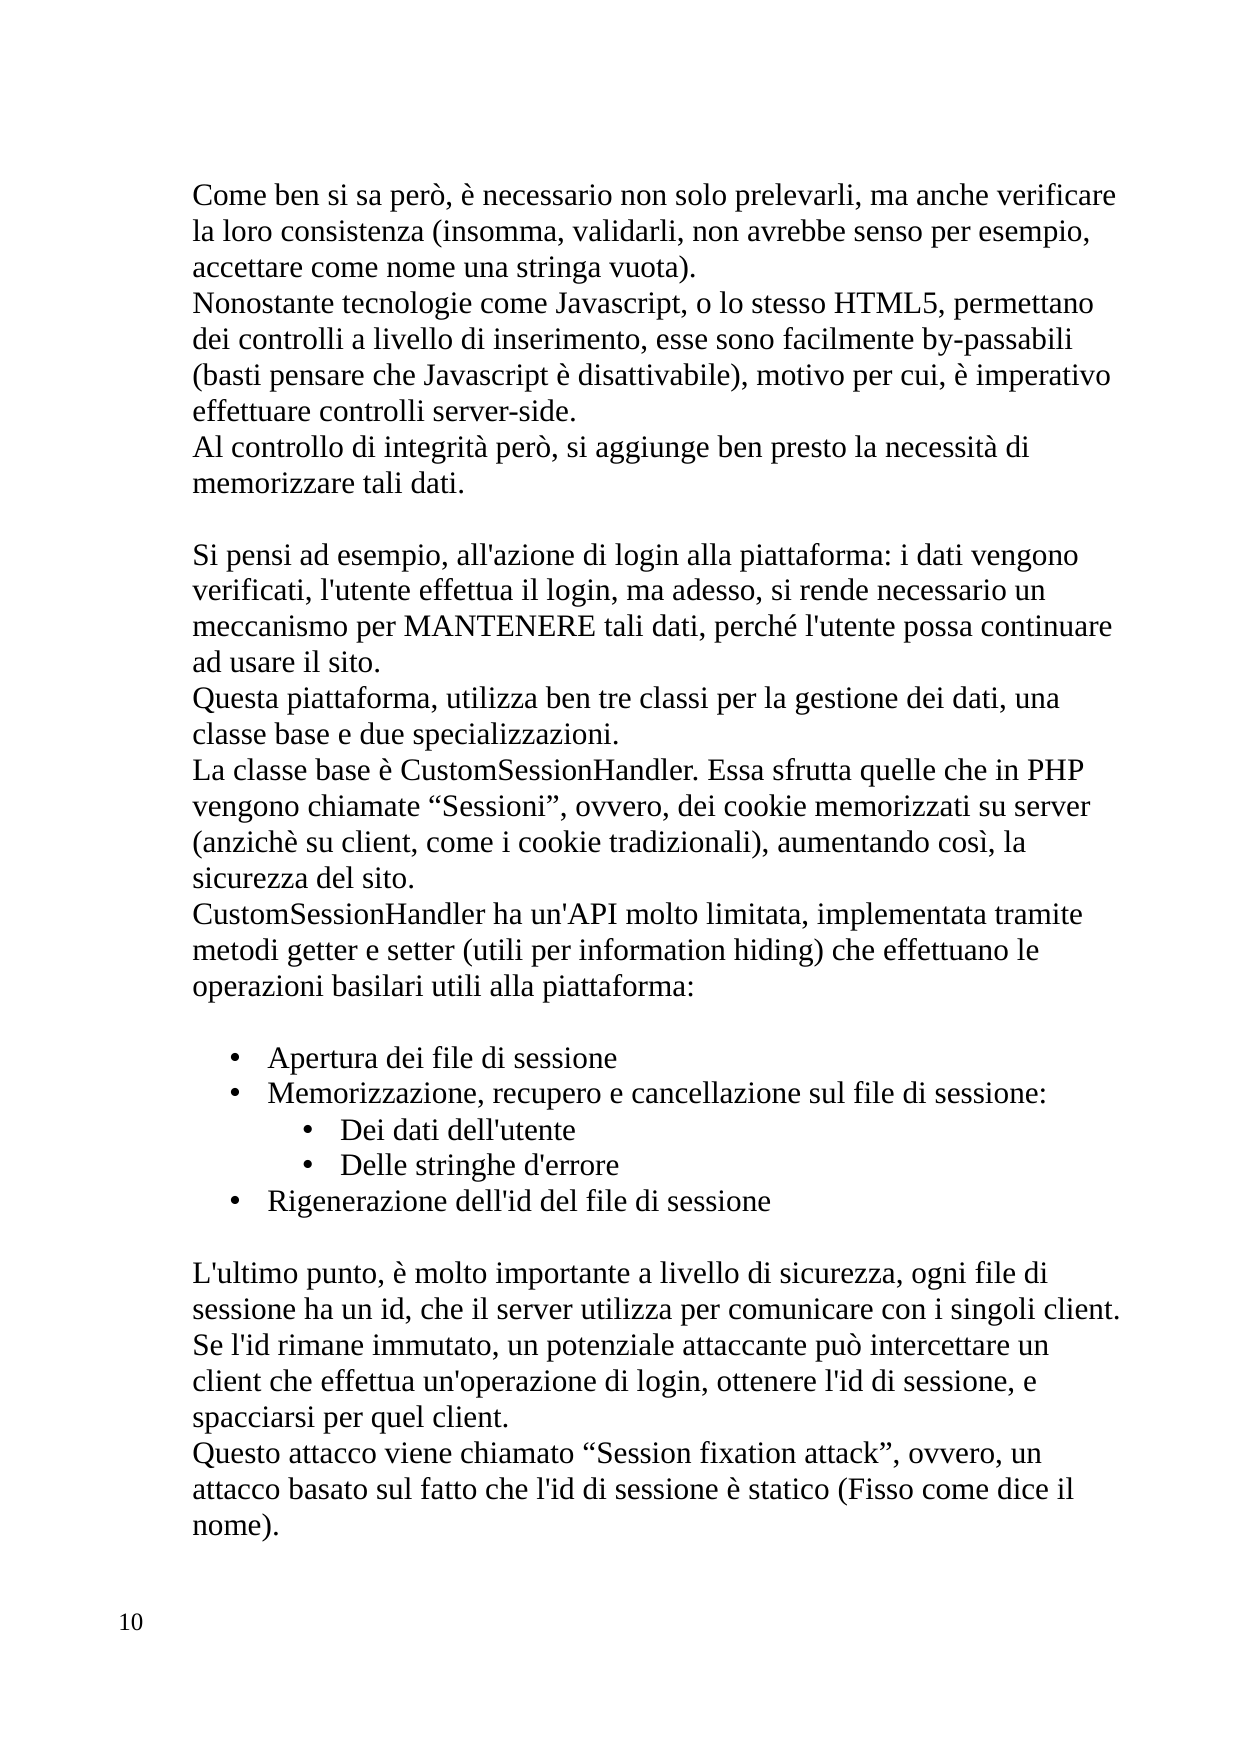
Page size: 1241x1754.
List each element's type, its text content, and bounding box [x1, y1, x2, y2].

text L'ultimo punto, è molto importante a livello di sicurezza, ogni file di sessione ha un id, che il server utilizza per comunicare con i singoli client. Se l'id rimane immutato, un potenziale attaccante può intercettare un client che effettua un'operazione di login, ottenere l'id di sessione, e spacciarsi per quel client. [192, 1254, 1122, 1434]
text CustomSessionHandler ha un'API molto limitata, implementata tramite metodi getter e setter (utili per information hiding) che effettuano le operazioni basilari utili alla piattaforma: [192, 895, 1122, 1003]
text Si pensi ad esempio, all'azione di login alla piattaforma: i dati vengono verificati, l'utente effettua il login, ma adesso, si rende necessario un meccanismo per MANTENERE tali dati, perché l'utente possa continuare ad usare il sito. [192, 536, 1122, 679]
text Nonostante tecnologie come Javascript, o lo stesso HTML5, permettano dei controlli a livello di inserimento, esse sono facilmente by-passabili (basti pensare che Javascript è disattivabile), motivo per cui, è imperativo effettuare controlli server-side. [192, 284, 1122, 428]
list Memorizzazione, recupero e cancellazione sul file di sessione: [229, 1075, 1122, 1111]
text Come ben si sa però, è necessario non solo prelevarli, ma anche verificare la loro consistenza (insomma, validarli, non avrebbe senso per esempio, accettare come nome una stringa vuota). [192, 176, 1122, 284]
text La classe base è CustomSessionHandler. Essa sfrutta quelle che in PHP vengono chiamate “Sessioni”, ovvero, dei cookie memorizzati su server (anzichè su client, come i cookie tradizionali), aumentando così, la sicurezza del sito. [192, 751, 1122, 895]
list Delle stringhe d'errore [302, 1147, 1122, 1183]
list Dei dati dell'utente [302, 1111, 1122, 1147]
text Questo attacco viene chiamato “Session fixation attack”, ovvero, un attacco basato sul fatto che l'id di sessione è statico (Fisso come dice il nome). [192, 1434, 1122, 1542]
list Apertura dei file di sessione [229, 1039, 1122, 1075]
list Rigenerazione dell'id del file di sessione [229, 1183, 1122, 1218]
text Al controllo di integrità però, si aggiunge ben presto la necessità di memorizzare tali dati. [192, 428, 1122, 500]
text Questa piattaforma, utilizza ben tre classi per la gestione dei dati, una classe base e due specializzazioni. [192, 679, 1122, 751]
